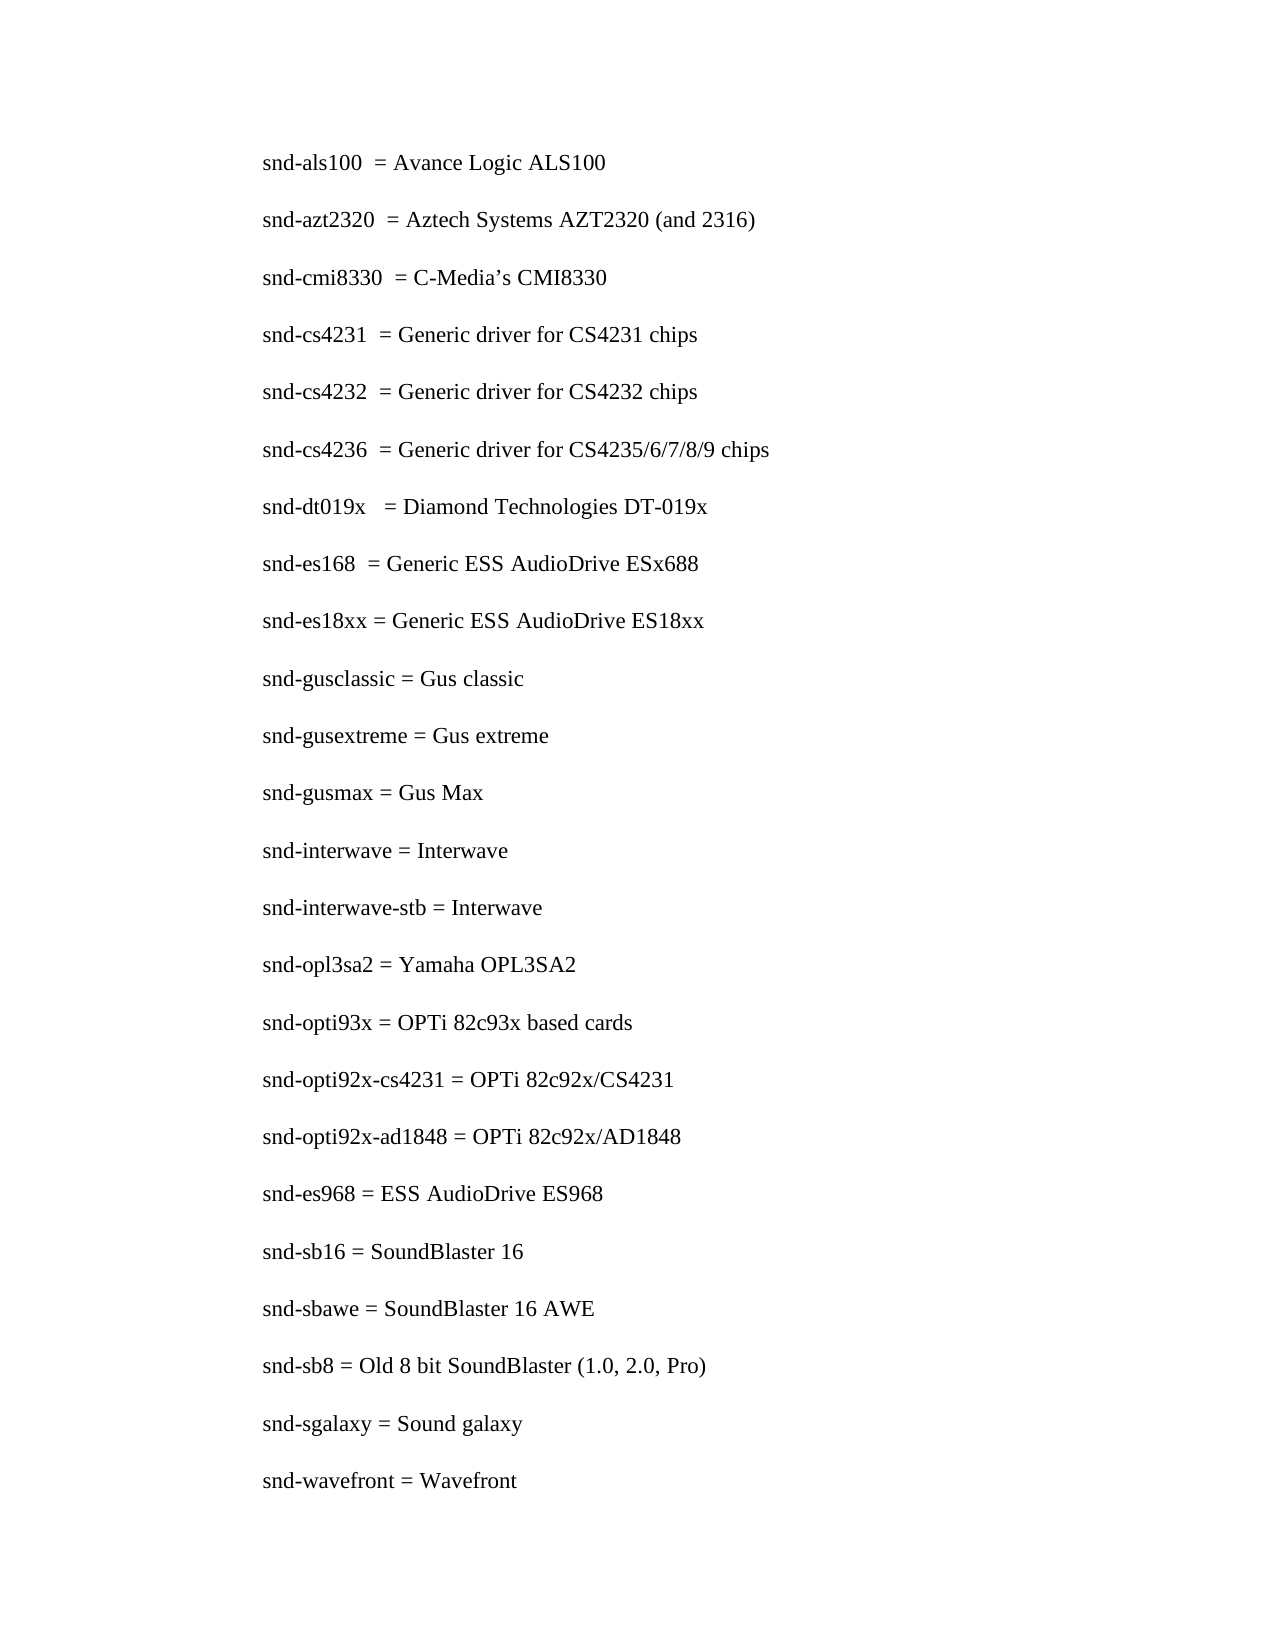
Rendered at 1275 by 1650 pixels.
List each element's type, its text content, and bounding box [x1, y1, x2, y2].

text snd-opti92x-cs4231 = OPTi 82c92x/CS4231 [187, 1067, 1012, 1092]
text snd-cs4236 = Generic driver for CS4235/6/7/8/9 chips [187, 436, 1012, 462]
text snd-gusclassic = Gus classic [187, 666, 1012, 691]
text snd-interwave-stb = Interwave [187, 895, 1012, 920]
text snd-opl3sa2 = Yamaha OPL3SA2 [187, 952, 1012, 978]
text snd-gusextreme = Gus extreme [187, 723, 1012, 748]
text snd-azt2320 = Aztech Systems AZT2320 (and 2316) [187, 207, 1012, 233]
text snd-sbawe = SoundBlaster 16 AWE [187, 1296, 1012, 1321]
text snd-sgalaxy = Sound galaxy [187, 1410, 1012, 1436]
text snd-sb8 = Old 8 bit SoundBlaster (1.0, 2.0, Pro) [187, 1353, 1012, 1379]
text snd-opti92x-ad1848 = OPTi 82c92x/AD1848 [187, 1124, 1012, 1149]
text snd-cmi8330 = C-Media’s CMI8330 [187, 264, 1012, 290]
text snd-es968 = ESS AudioDrive ES968 [187, 1181, 1012, 1207]
text snd-cs4231 = Generic driver for CS4231 chips [187, 322, 1012, 347]
text snd-als100 = Avance Logic ALS100 [187, 150, 1012, 176]
text snd-sb16 = SoundBlaster 16 [187, 1238, 1012, 1264]
text snd-dt019x = Diamond Technologies DT-019x [187, 494, 1012, 519]
text snd-opti93x = OPTi 82c93x based cards [187, 1009, 1012, 1035]
text snd-wavefront = Wavefront [187, 1468, 1012, 1493]
text snd-es18xx = Generic ESS AudioDrive ES18xx [187, 608, 1012, 634]
text snd-interwave = Interwave [187, 837, 1012, 863]
text snd-cs4232 = Generic driver for CS4232 chips [187, 379, 1012, 405]
text snd-es168 = Generic ESS AudioDrive ESx688 [187, 551, 1012, 577]
text snd-gusmax = Gus Max [187, 780, 1012, 806]
